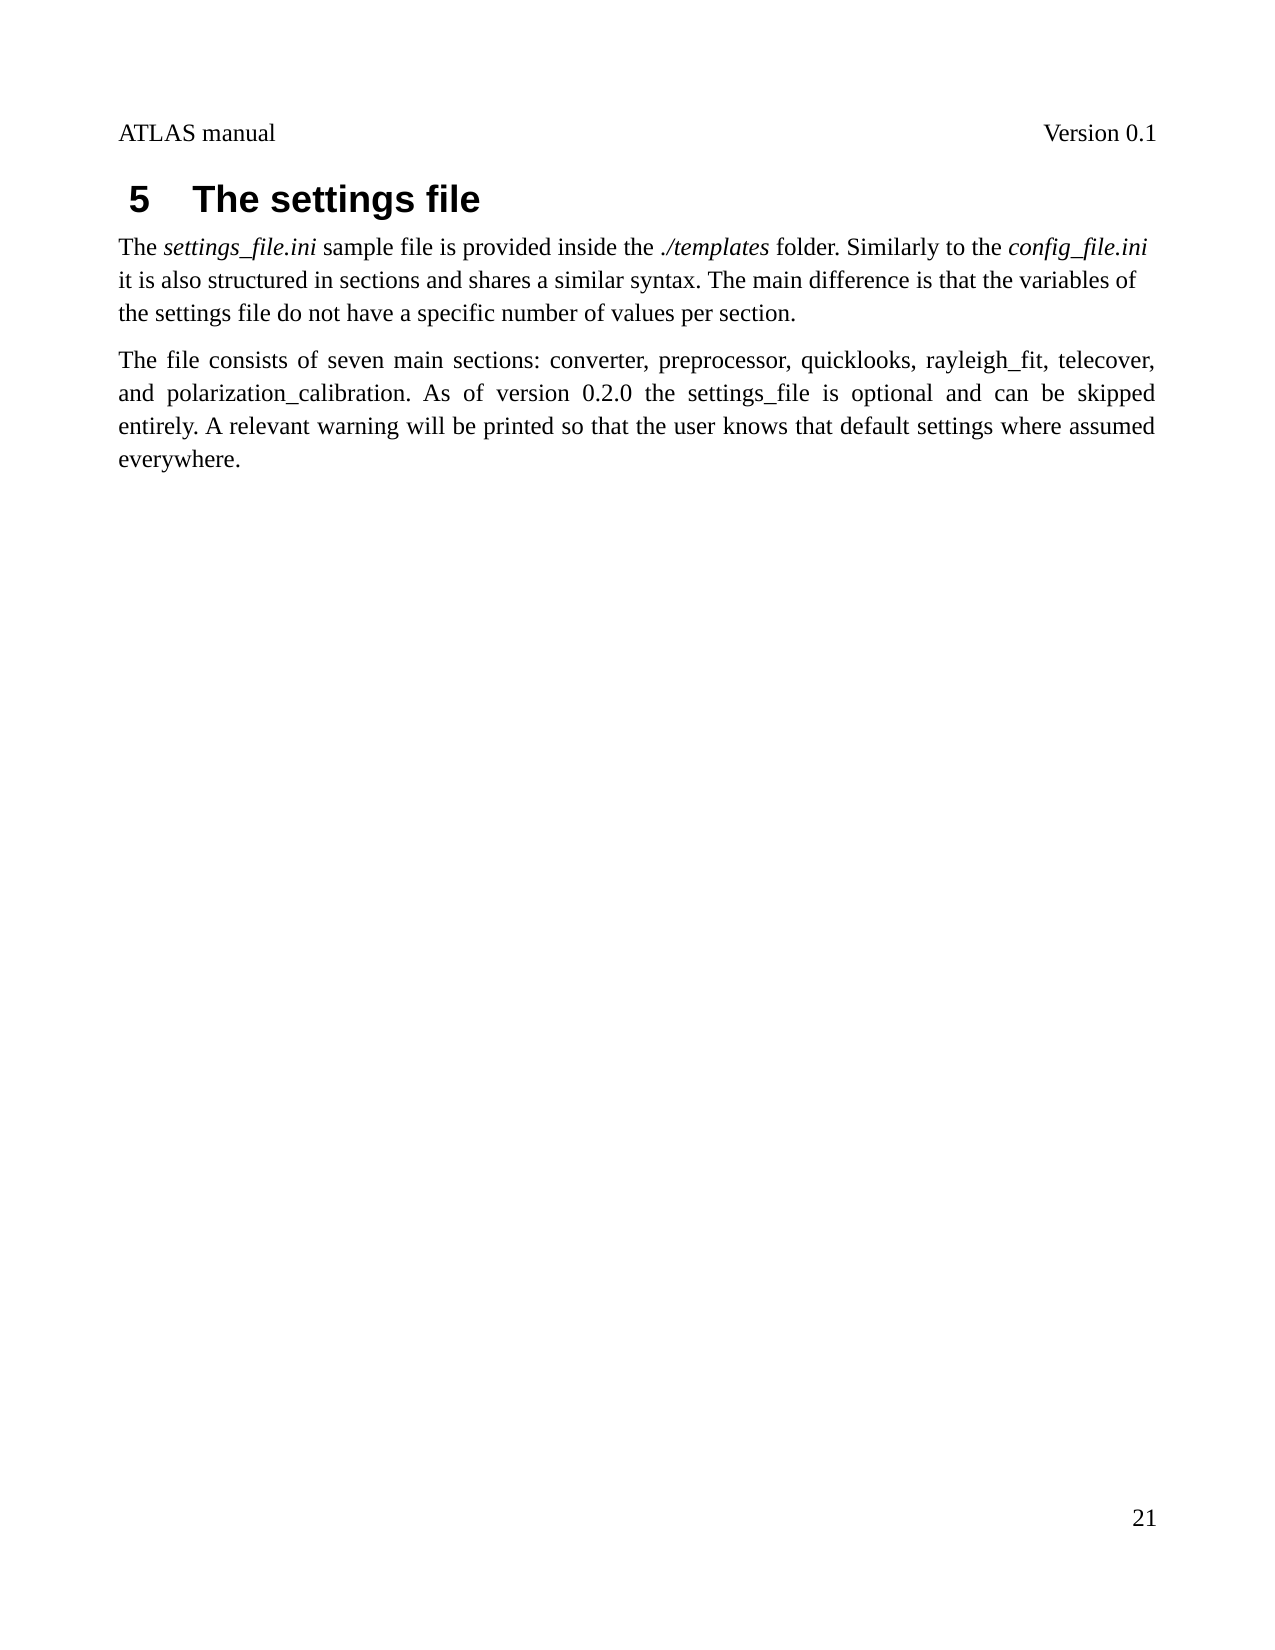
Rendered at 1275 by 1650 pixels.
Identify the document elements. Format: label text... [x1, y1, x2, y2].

subtitle The settings file [118, 176, 1157, 220]
text The settings_file.ini sample file is provided inside the ./templates folder. Similarly to the config_file.ini it is also structured in sections and shares a similar syntax. The main difference is that the variables of the settings file do not have a specific number of values per section. [118, 232, 1157, 327]
text The file consists of seven main sections: converter, preprocessor, quicklooks, rayleigh_fit, telecover, and polarization_calibration. As of version 0.2.0 the settings_file is optional and can be skipped entirely. A relevant warning will be printed so that the user knows that default settings where assumed everywhere. [118, 345, 1157, 473]
